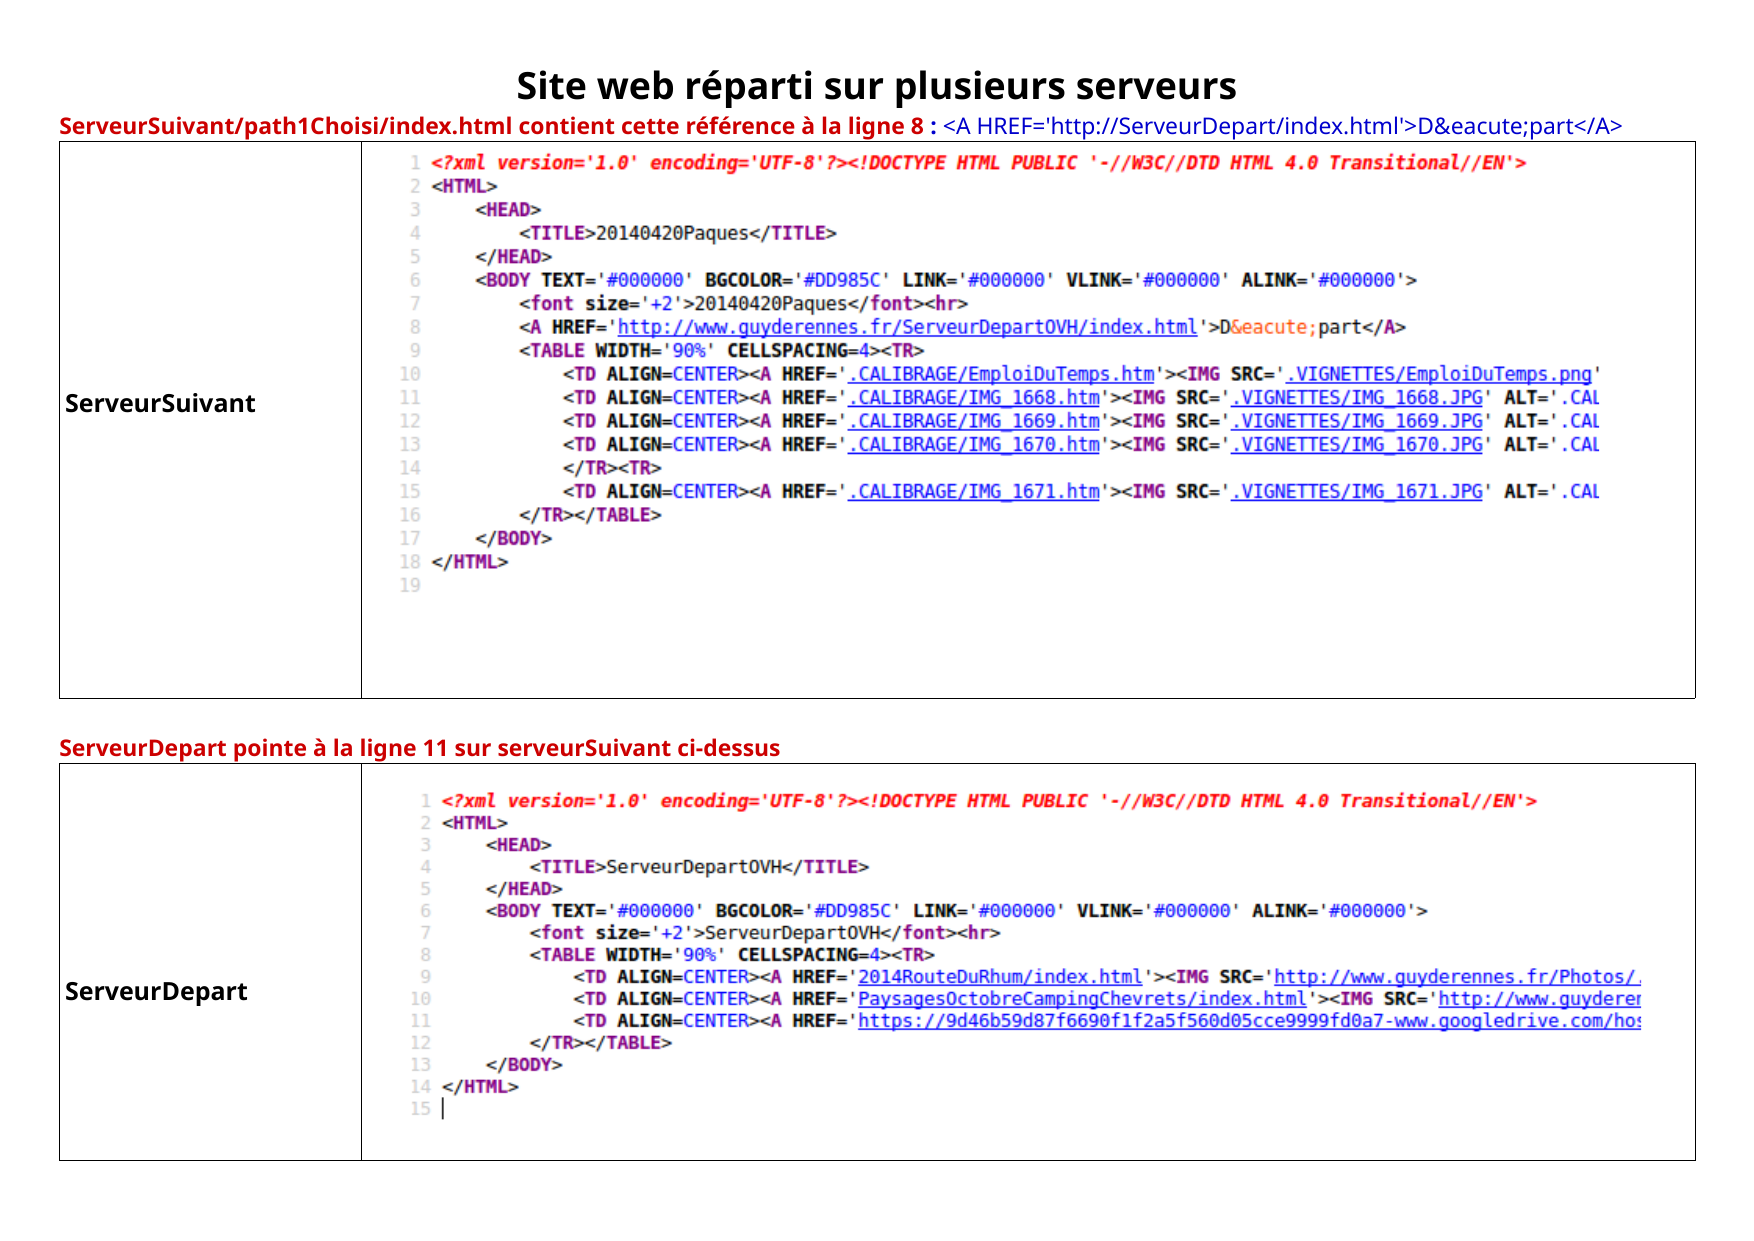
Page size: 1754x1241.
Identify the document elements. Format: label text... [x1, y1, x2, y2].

table_header [362, 764, 1695, 1160]
table_header ServeurDepart [60, 764, 361, 1160]
table_header ServeurSuivant [60, 142, 361, 698]
picture [399, 143, 1600, 600]
text ServeurSuivant/path1Choisi/index.html contient cette référence à la ligne 8 : <A HREF='http://ServeurDepart/index.html'>D&eacute;part</A> [59, 110, 1695, 141]
text Site web réparti sur plusieurs serveurs [59, 59, 1695, 110]
table_header [362, 144, 1695, 698]
picture [411, 781, 1642, 1121]
text ServeurDepart pointe à la ligne 11 sur serveurSuivant ci-dessus [59, 732, 1695, 763]
